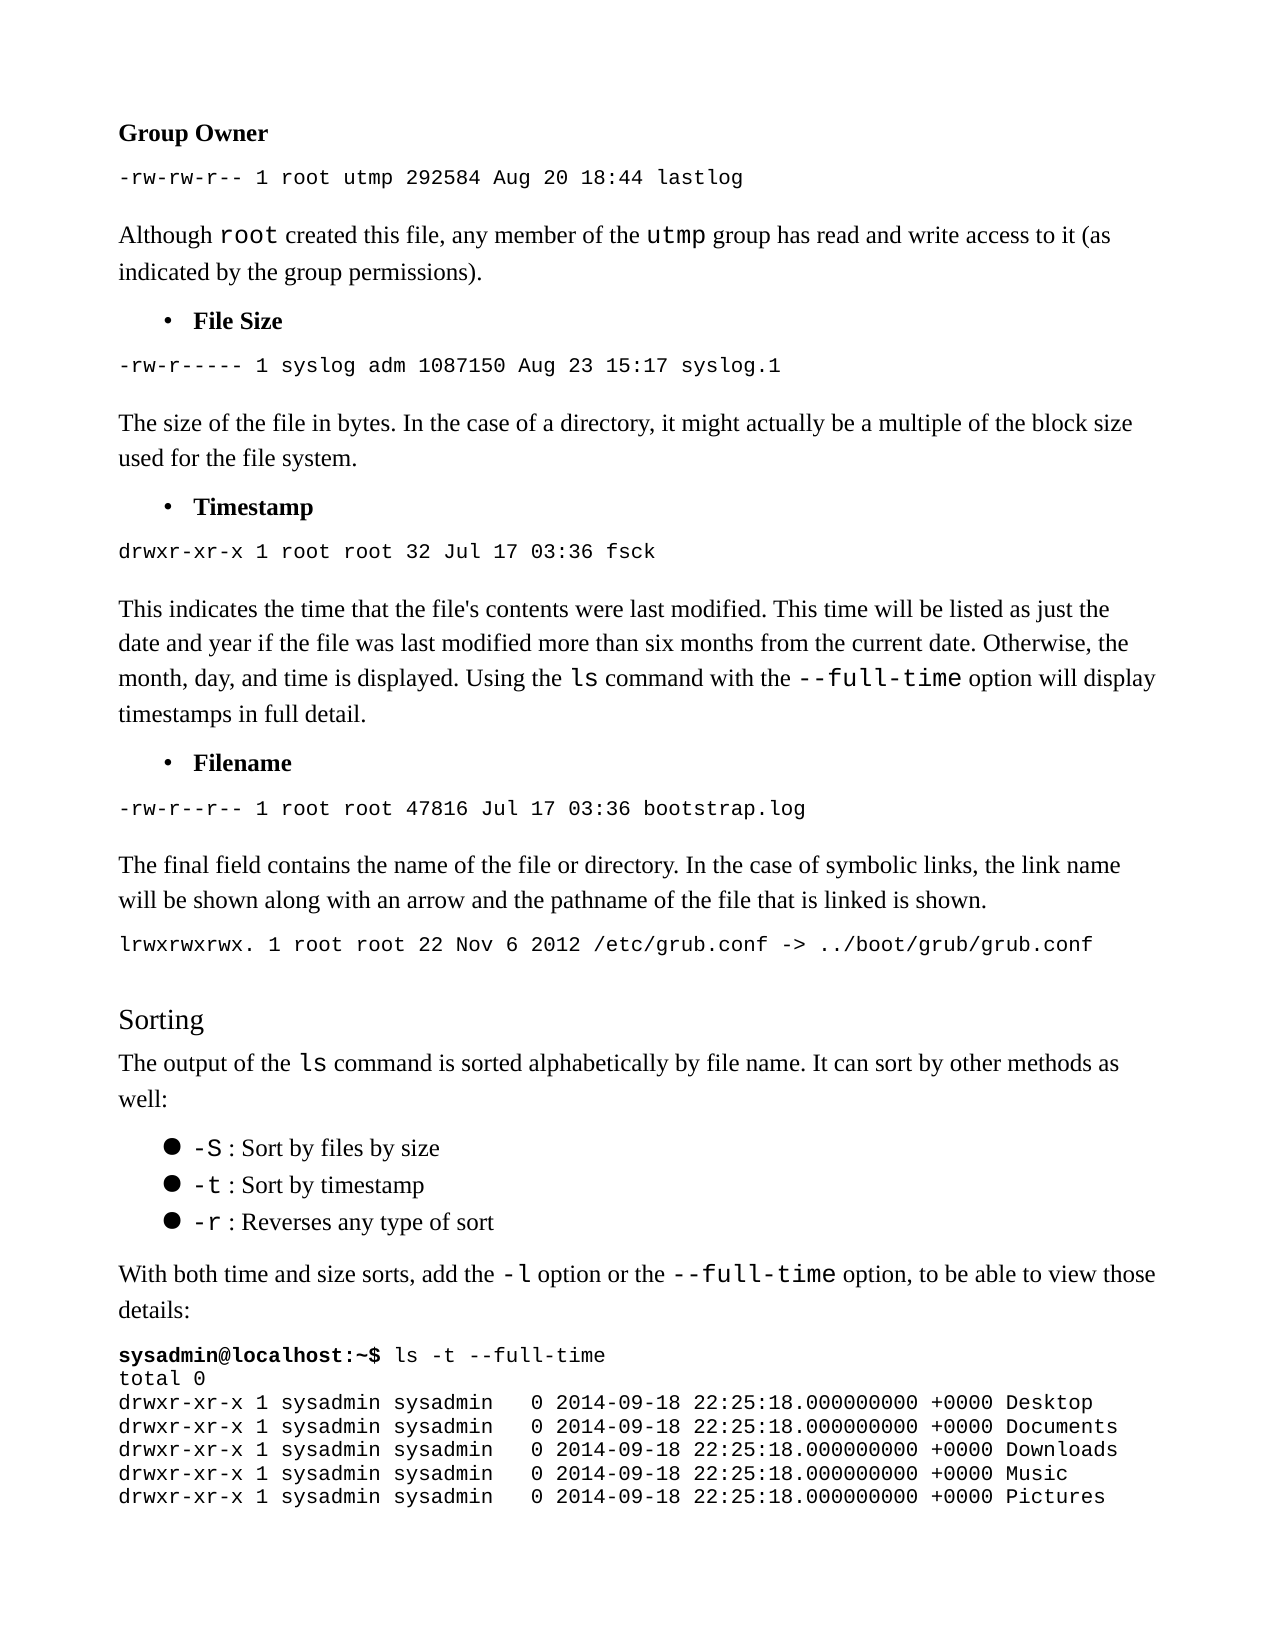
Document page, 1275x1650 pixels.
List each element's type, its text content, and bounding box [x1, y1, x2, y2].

text With both time and size sorts, add the -l option or the --full-time option, to be able to view those details: [118, 1259, 1157, 1324]
list -t : Sort by timestamp [162, 1171, 1157, 1201]
text total 0 [118, 1368, 1157, 1392]
text drwxr-xr-x 1 sysadmin sysadmin 0 2014-09-18 22:25:18.000000000 +0000 Pictures [118, 1487, 1157, 1510]
text drwxr-xr-x 1 root root 32 Jul 17 03:36 fsck [118, 541, 1157, 564]
list Timestamp [164, 492, 1157, 520]
text Although root created this file, any member of the utmp group has read and write access to it (as indicated by the group permissions). [118, 220, 1157, 286]
text drwxr-xr-x 1 sysadmin sysadmin 0 2014-09-18 22:25:18.000000000 +0000 Desktop [118, 1392, 1157, 1416]
text This indicates the time that the file's contents were last modified. This time will be listed as just the date and year if the file was last modified more than six months from the current date. Otherwise, the month, day, and time is displayed. Using the ls command with the --full-time option will display timestamps in full detail. [118, 594, 1157, 728]
text The output of the ls command is sorted alphabetically by file name. It can sort by other methods as well: [118, 1048, 1157, 1113]
text sysadmin@localhost:~$ ls -t --full-time [118, 1345, 1157, 1368]
text The size of the file in bytes. In the case of a directory, it might actually be a multiple of the block size used for the file system. [118, 408, 1157, 471]
text drwxr-xr-x 1 sysadmin sysadmin 0 2014-09-18 22:25:18.000000000 +0000 Downloads [118, 1439, 1157, 1463]
list -r : Reverses any type of sort [162, 1207, 1157, 1238]
text The final field contains the name of the file or directory. In the case of symbolic links, the link name will be shown along with an arrow and the pathname of the file that is linked is shown. [118, 851, 1157, 914]
text -rw-rw-r-- 1 root utmp 292584 Aug 20 18:44 lastlog [118, 167, 1157, 191]
list -S : Sort by files by size [162, 1133, 1157, 1164]
text lrwxrwxrwx. 1 root root 22 Nov 6 2012 /etc/grub.conf -> ../boot/grub/grub.conf [118, 934, 1157, 958]
text drwxr-xr-x 1 sysadmin sysadmin 0 2014-09-18 22:25:18.000000000 +0000 Music [118, 1463, 1157, 1487]
list File Size [164, 306, 1157, 335]
text Group Owner [118, 118, 1157, 147]
text -rw-r----- 1 syslog adm 1087150 Aug 23 15:17 syslog.1 [118, 355, 1157, 379]
text drwxr-xr-x 1 sysadmin sysadmin 0 2014-09-18 22:25:18.000000000 +0000 Documents [118, 1416, 1157, 1439]
subtitle Sorting [118, 1002, 1157, 1035]
text -rw-r--r-- 1 root root 47816 Jul 17 03:36 bootstrap.log [118, 797, 1157, 821]
list Filename [164, 748, 1157, 777]
